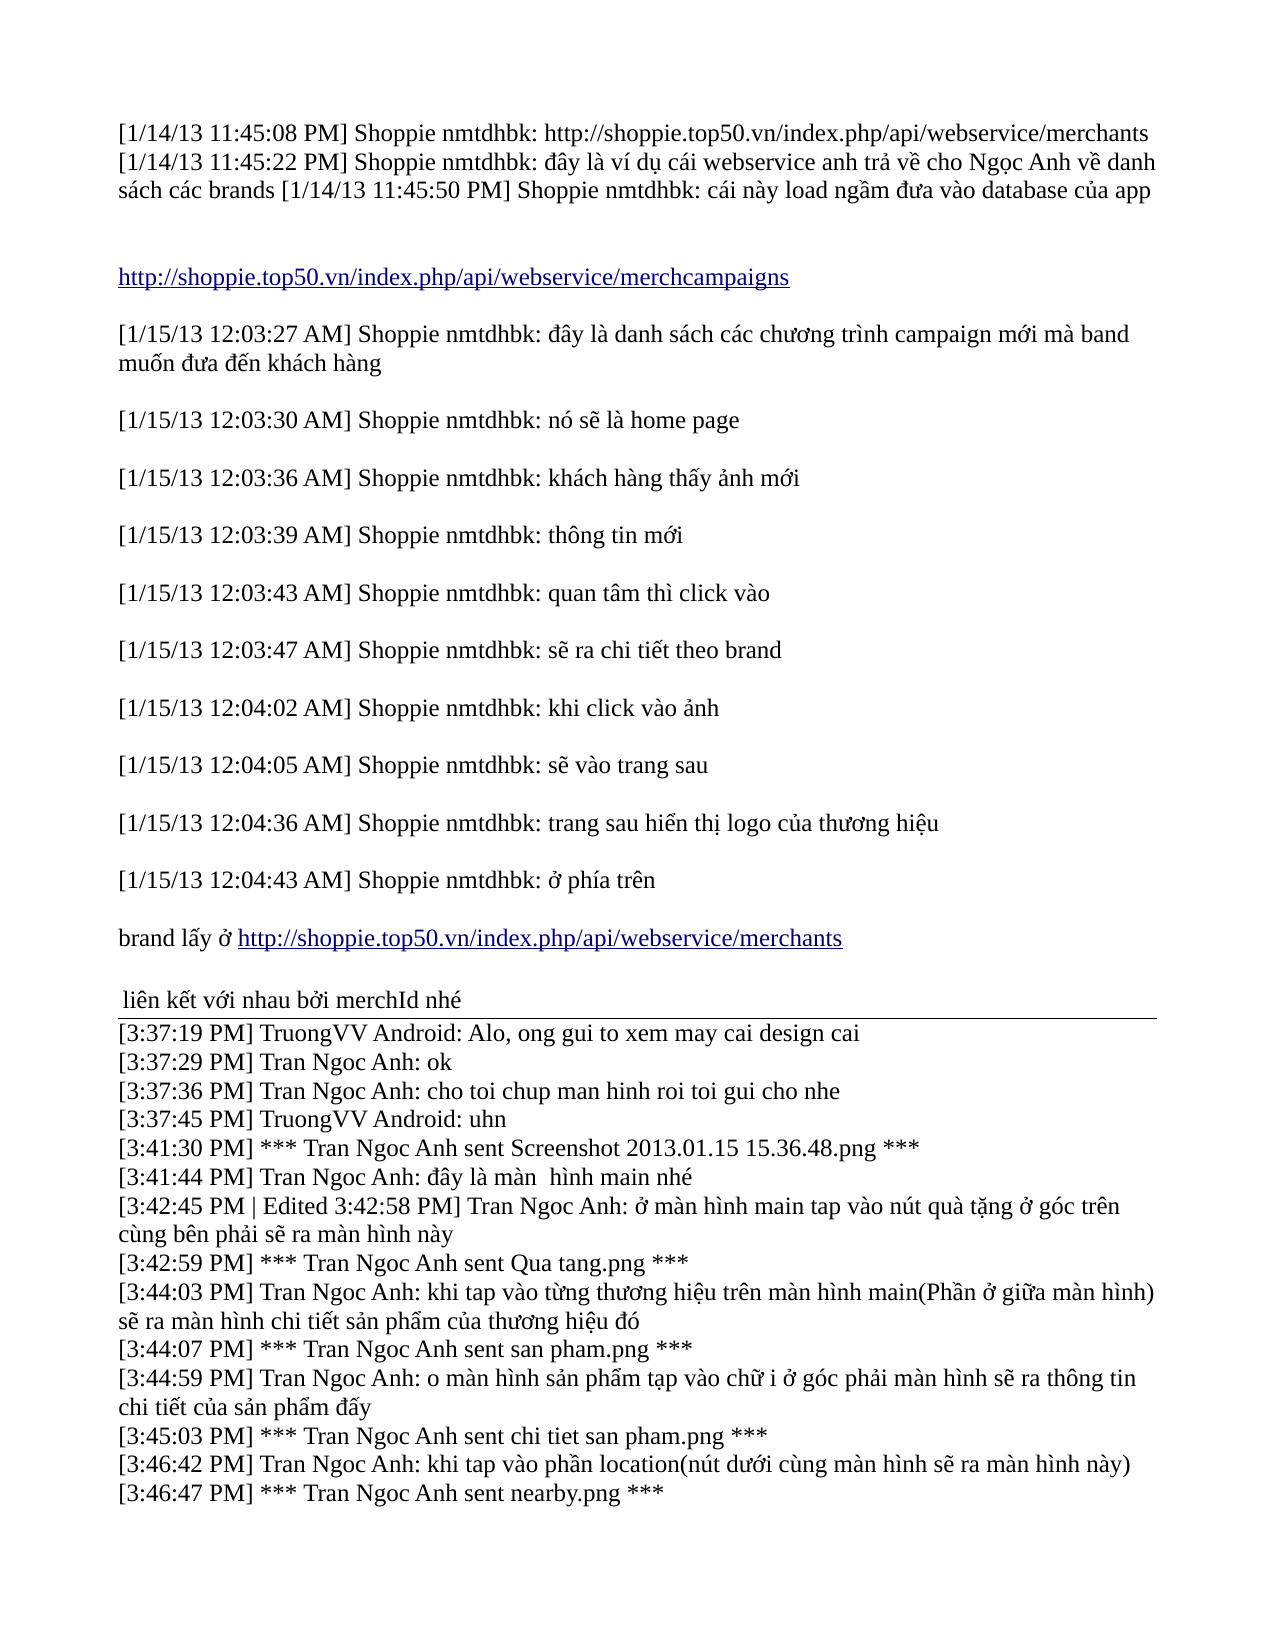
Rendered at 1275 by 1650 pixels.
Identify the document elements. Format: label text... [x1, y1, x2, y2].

text [1/15/13 12:03:36 AM] Shoppie nmtdhbk: khách hàng thấy ảnh mới [118, 463, 1157, 492]
text http://shoppie.top50.vn/index.php/api/webservice/merchcampaigns [118, 262, 1157, 291]
text [1/15/13 12:03:27 AM] Shoppie nmtdhbk: đây là danh sách các chương trình campaign mới mà band muốn đưa đến khách hàng [118, 319, 1157, 377]
text brand lấy ở http://shoppie.top50.vn/index.php/api/webservice/merchants [118, 923, 1157, 952]
text [1/15/13 12:03:39 AM] Shoppie nmtdhbk: thông tin mới [118, 521, 1157, 549]
text [1/15/13 12:04:36 AM] Shoppie nmtdhbk: trang sau hiển thị logo của thương hiệu [118, 808, 1157, 837]
text [1/15/13 12:04:05 AM] Shoppie nmtdhbk: sẽ vào trang sau [118, 751, 1157, 779]
text [1/15/13 12:04:43 AM] Shoppie nmtdhbk: ở phía trên [118, 866, 1157, 894]
text [1/14/13 11:45:08 PM] Shoppie nmtdhbk: http://shoppie.top50.vn/index.php/api/webservice/merchants [1/14/13 11:45:22 PM] Shoppie nmtdhbk: đây là ví dụ cái webservice anh trả về cho Ngọc Anh về danh sách các brands [1/14/13 11:45:50 PM] Shoppie nmtdhbk: cái này load ngầm đưa vào database của app [118, 118, 1157, 204]
text [1/15/13 12:04:02 AM] Shoppie nmtdhbk: khi click vào ảnh [118, 693, 1157, 722]
text [1/15/13 12:03:43 AM] Shoppie nmtdhbk: quan tâm thì click vào [118, 578, 1157, 607]
text liên kết với nhau bởi merchId nhé [118, 981, 1157, 1018]
text [1/15/13 12:03:47 AM] Shoppie nmtdhbk: sẽ ra chi tiết theo brand [118, 636, 1157, 664]
text [1/15/13 12:03:30 AM] Shoppie nmtdhbk: nó sẽ là home page [118, 406, 1157, 434]
text [3:37:19 PM] TruongVV Android: Alo, ong gui to xem may cai design cai [3:37:29 PM] Tran Ngoc Anh: ok [3:37:36 PM] Tran Ngoc Anh: cho toi chup man hinh roi toi gui cho nhe [3:37:45 PM] TruongVV Android: uhn [3:41:30 PM] *** Tran Ngoc Anh sent Screenshot 2013.01.15 15.36.48.png *** [3:41:44 PM] Tran Ngoc Anh: đây là màn hình main nhé [3:42:45 PM | Edited 3:42:58 PM] Tran Ngoc Anh: ở màn hình main tap vào nút quà tặng ở góc trên cùng bên phải sẽ ra màn hình này [3:42:59 PM] *** Tran Ngoc Anh sent Qua tang.png *** [3:44:03 PM] Tran Ngoc Anh: khi tap vào từng thương hiệu trên màn hình main(Phần ở giữa màn hình) sẽ ra màn hình chi tiết sản phẩm của thương hiệu đó [3:44:07 PM] *** Tran Ngoc Anh sent san pham.png *** [3:44:59 PM] Tran Ngoc Anh: o màn hình sản phẩm tạp vào chữ i ở góc phải màn hình sẽ ra thông tin chi tiết của sản phẩm đấy [3:45:03 PM] *** Tran Ngoc Anh sent chi tiet san pham.png *** [3:46:42 PM] Tran Ngoc Anh: khi tap vào phần location(nút dưới cùng màn hình sẽ ra màn hình này) [3:46:47 PM] *** Tran Ngoc Anh sent nearby.png *** [118, 1019, 1157, 1507]
